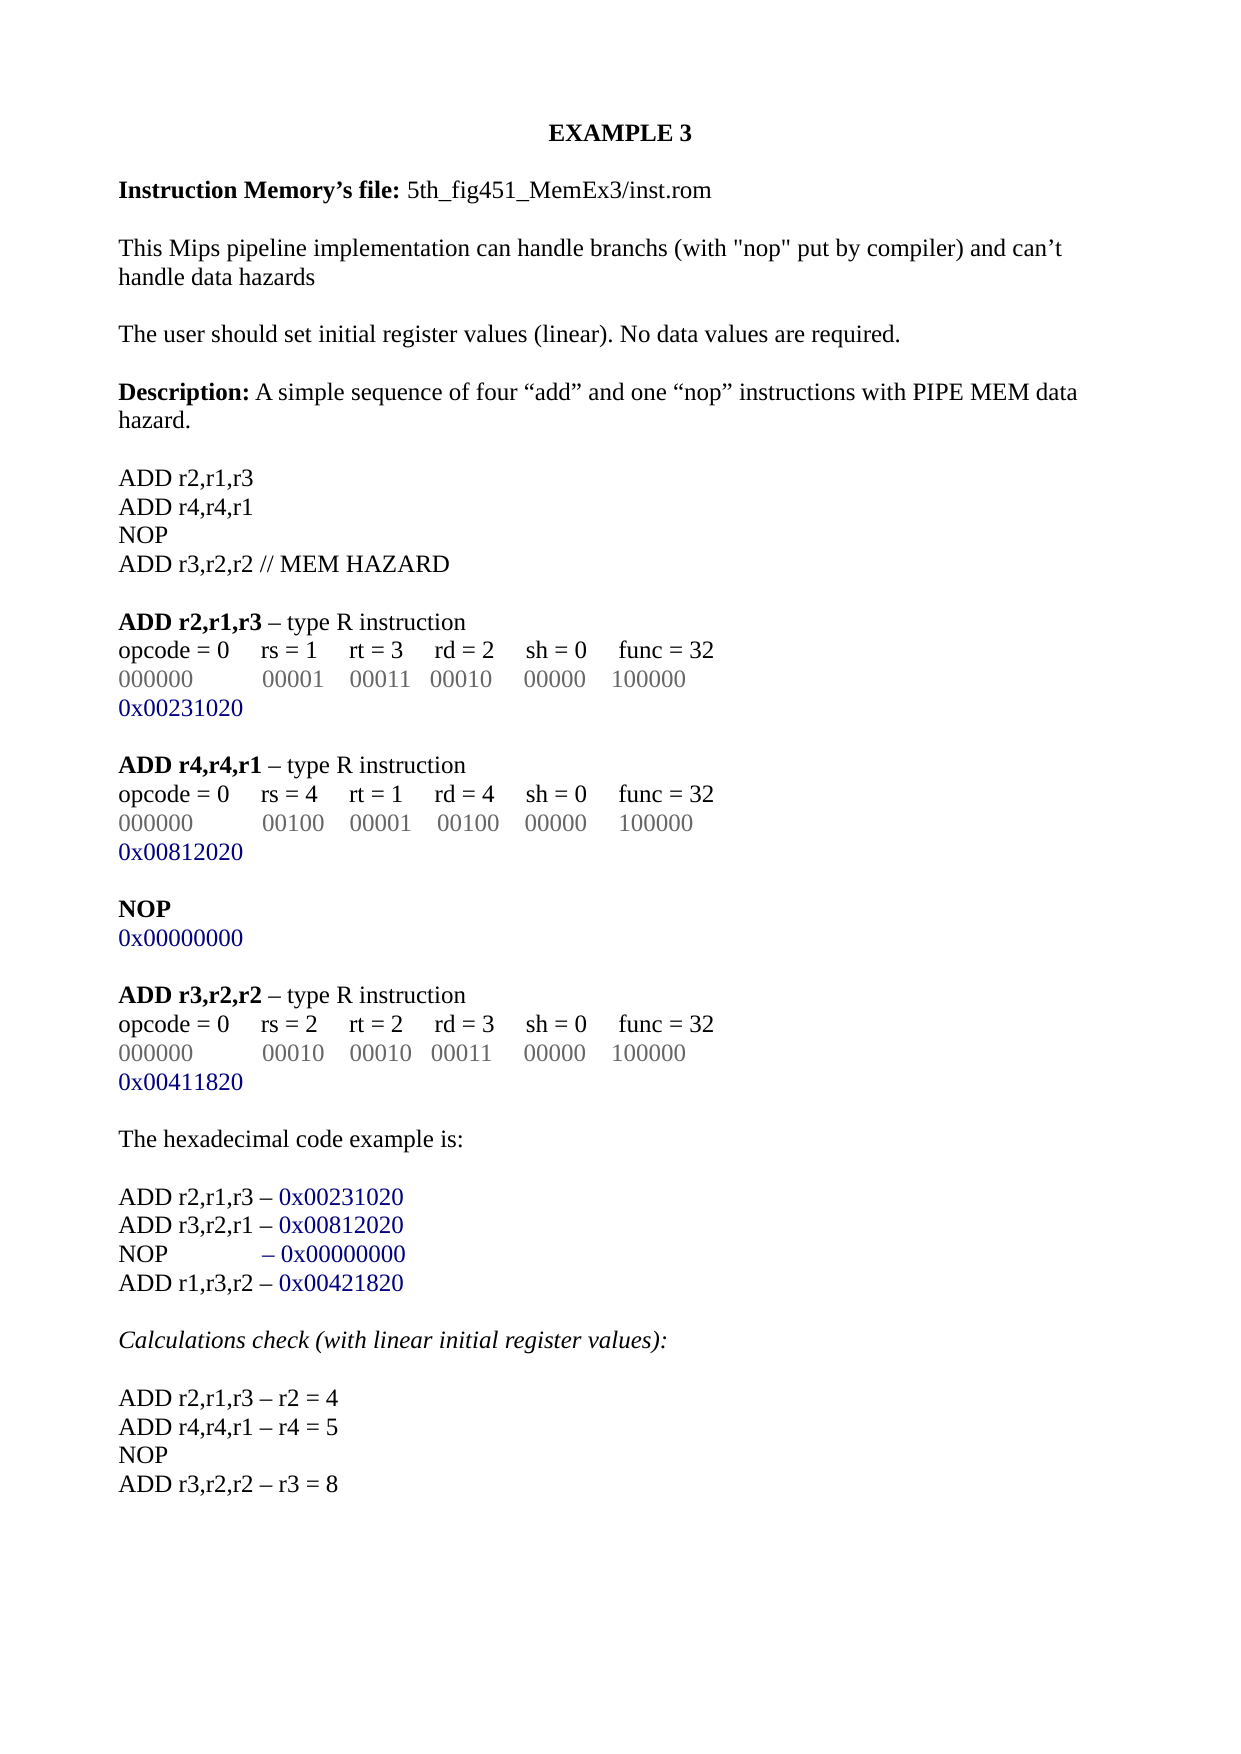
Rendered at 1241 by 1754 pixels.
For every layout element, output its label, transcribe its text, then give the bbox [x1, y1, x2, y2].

text opcode = 0 rs = 2 rt = 2 rd = 3 sh = 0 func = 32 [118, 1009, 1122, 1038]
text ADD r3,r2,r2 – type R instruction [118, 981, 1122, 1009]
text 0x00812020 [118, 837, 1122, 866]
text ADD r2,r1,r3 [118, 463, 1122, 492]
text NOP [118, 1441, 1122, 1469]
text opcode = 0 rs = 1 rt = 3 rd = 2 sh = 0 func = 32 [118, 636, 1122, 664]
text 0x00000000 [118, 923, 1122, 952]
text The hexadecimal code example is: [118, 1124, 1122, 1153]
text Instruction Memory’s file: 5th_fig451_MemEx3/inst.rom [118, 176, 1122, 204]
text ADD r2,r1,r3 – r2 = 4 [118, 1383, 1122, 1412]
text ADD r2,r1,r3 – 0x00231020 [118, 1182, 1122, 1211]
text EXAMPLE 3 [118, 118, 1122, 147]
text ADD r4,r4,r1 – type R instruction [118, 751, 1122, 779]
text opcode = 0 rs = 4 rt = 1 rd = 4 sh = 0 func = 32 [118, 779, 1122, 808]
text ADD r4,r4,r1 [118, 492, 1122, 521]
text ADD r3,r2,r2 // MEM HAZARD [118, 549, 1122, 578]
text NOP [118, 521, 1122, 549]
text 000000 00001 00011 00010 00000 100000 [118, 664, 1122, 693]
text ADD r4,r4,r1 – r4 = 5 [118, 1412, 1122, 1441]
text ADD r3,r2,r1 – 0x00812020 [118, 1211, 1122, 1239]
text Description: A simple sequence of four “add” and one “nop” instructions with PIPE MEM data hazard. [118, 377, 1122, 434]
text ADD r1,r3,r2 – 0x00421820 [118, 1268, 1122, 1297]
text 0x00231020 [118, 693, 1122, 722]
text 000000 00100 00001 00100 00000 100000 [118, 808, 1122, 837]
text Calculations check (with linear initial register values): [118, 1326, 1122, 1354]
text ADD r3,r2,r2 – r3 = 8 [118, 1469, 1122, 1498]
text 000000 00010 00010 00011 00000 100000 [118, 1038, 1122, 1067]
text The user should set initial register values (linear). No data values are required. [118, 319, 1122, 348]
text 0x00411820 [118, 1067, 1122, 1096]
text ADD r2,r1,r3 – type R instruction [118, 607, 1122, 636]
text NOP – 0x00000000 [118, 1239, 1122, 1268]
text This Mips pipeline implementation can handle branchs (with "nop" put by compiler) and can’t handle data hazards [118, 233, 1122, 291]
text NOP [118, 894, 1122, 923]
